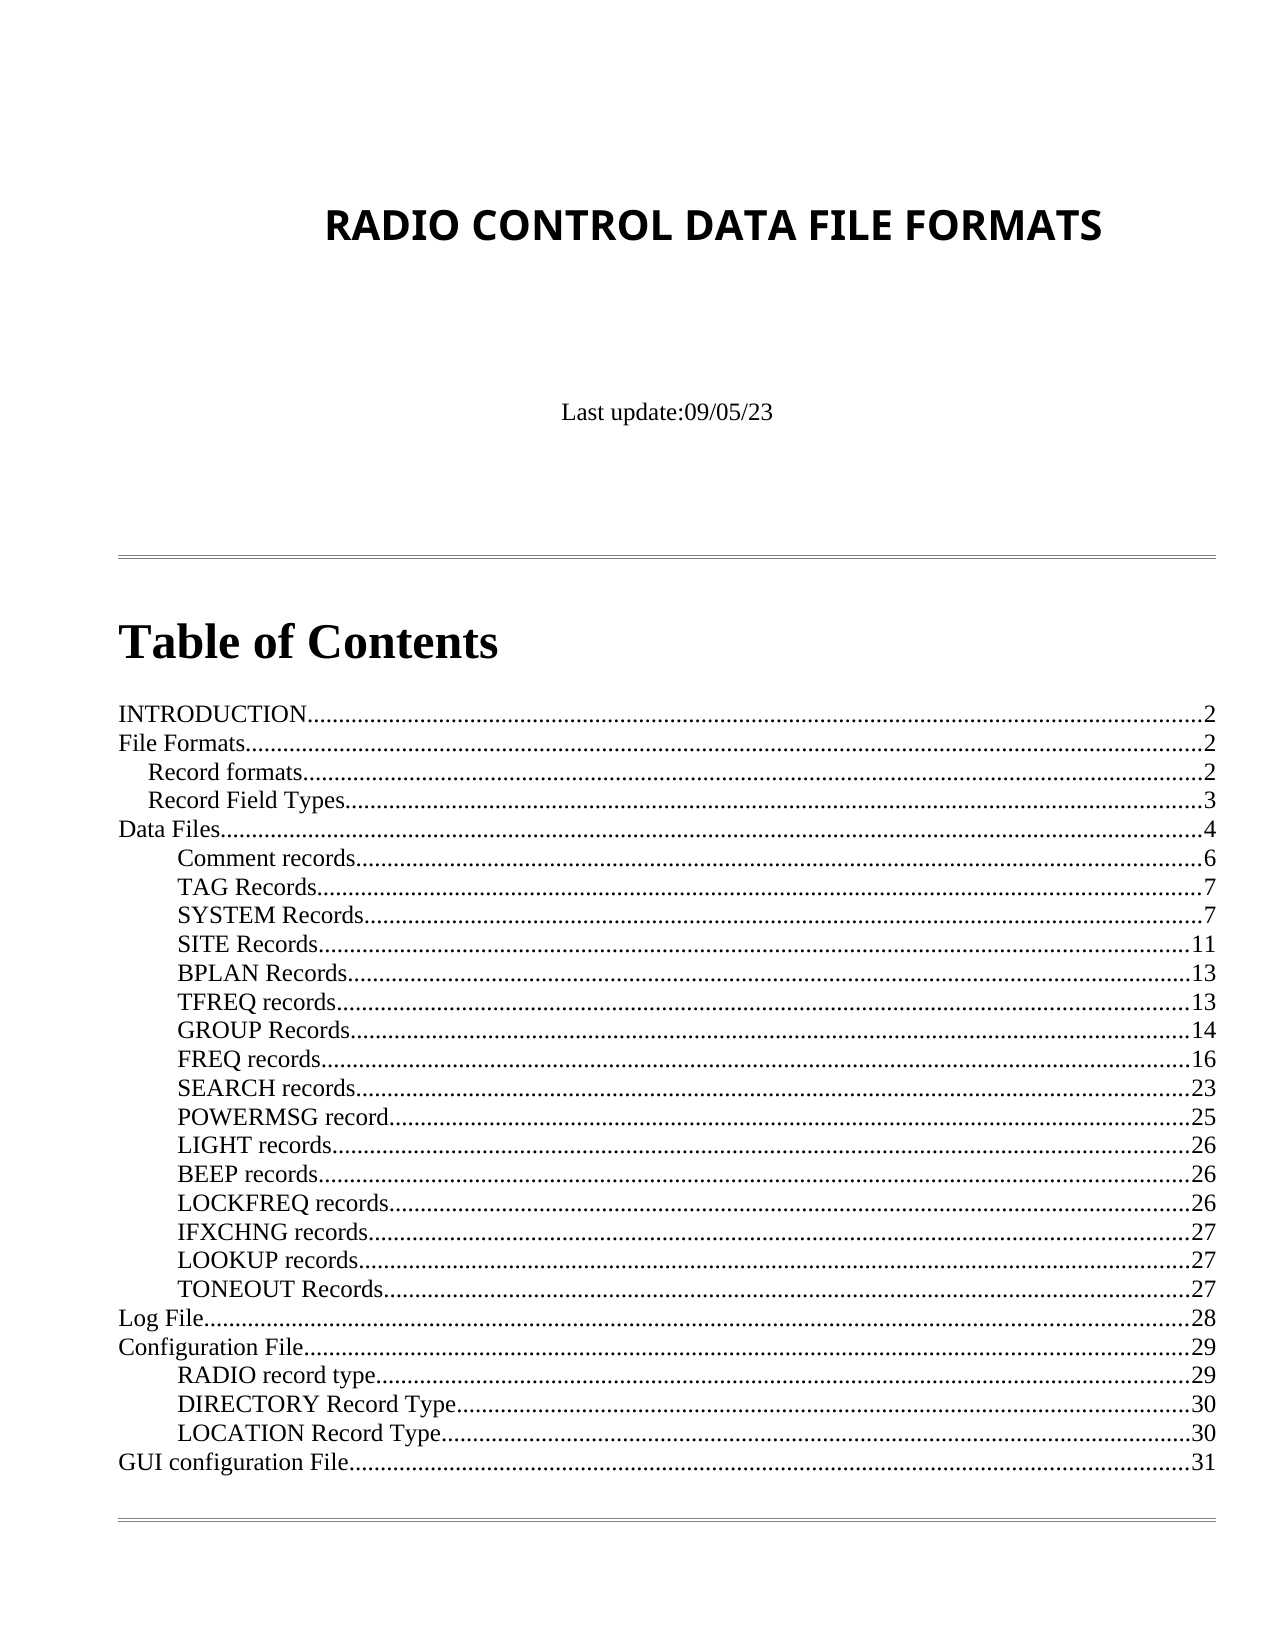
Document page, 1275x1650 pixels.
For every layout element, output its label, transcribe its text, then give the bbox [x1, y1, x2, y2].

text LOCATION Record Type 30 [177, 1418, 1216, 1447]
text Record Field Types 3 [148, 785, 1216, 814]
text TONEOUT Records 27 [177, 1274, 1216, 1303]
text TFREQ records 13 [177, 987, 1216, 1015]
text Data Files 4 [118, 814, 1216, 843]
text GUI configuration File 31 [118, 1447, 1216, 1475]
text INTRODUCTION 2 [118, 699, 1216, 728]
text FREQ records 16 [177, 1044, 1216, 1073]
text Configuration File 29 [118, 1332, 1216, 1360]
text DIRECTORY Record Type 30 [177, 1389, 1216, 1418]
text File Formats 2 [118, 728, 1216, 757]
text RADIO record type 29 [177, 1360, 1216, 1389]
text IFXCHNG records 27 [177, 1217, 1216, 1245]
text LOOKUP records 27 [177, 1245, 1216, 1274]
subtitle Table of Contents [118, 612, 1216, 670]
text SYSTEM Records 7 [177, 900, 1216, 929]
text GROUP Records 14 [177, 1015, 1216, 1044]
text BPLAN Records 13 [177, 958, 1216, 987]
text Record formats 2 [148, 757, 1216, 785]
text Comment records 6 [177, 843, 1216, 872]
text LOCKFREQ records 26 [177, 1188, 1216, 1217]
text LIGHT records 26 [177, 1130, 1216, 1159]
text Last update:09/05/23 [118, 397, 1216, 426]
text SITE Records 11 [177, 929, 1216, 958]
text Log File 28 [118, 1303, 1216, 1332]
text TAG Records 7 [177, 872, 1216, 900]
text BEEP records 26 [177, 1159, 1216, 1188]
subtitle RADIO CONTROL DATA FILE FORMATS [118, 196, 1216, 253]
text SEARCH records 23 [177, 1073, 1216, 1102]
text POWERMSG record 25 [177, 1102, 1216, 1130]
